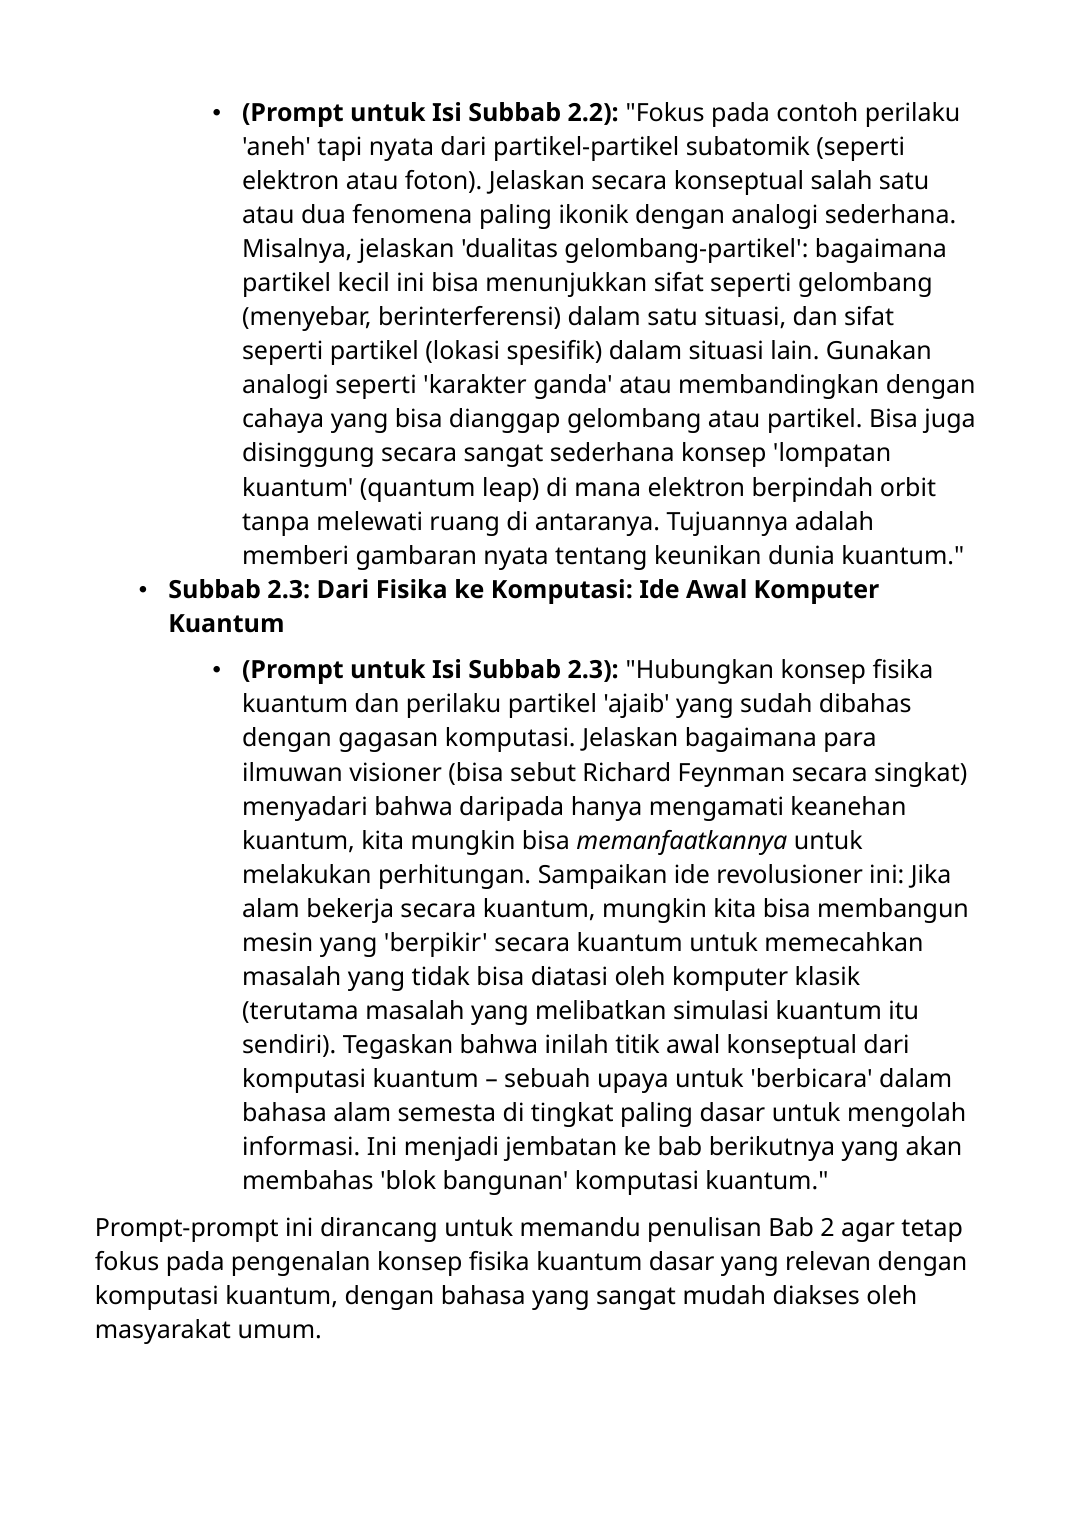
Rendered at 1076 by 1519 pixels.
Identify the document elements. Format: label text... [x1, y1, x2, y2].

list Subbab 2.3: Dari Fisika ke Komputasi: Ide Awal Komputer Kuantum [139, 571, 981, 639]
text Prompt-prompt ini dirancang untuk memandu penulisan Bab 2 agar tetap fokus pada pengenalan konsep fisika kuantum dasar yang relevan dengan komputasi kuantum, dengan bahasa yang sangat mudah diakses oleh masyarakat umum. [94, 1209, 981, 1346]
list (Prompt untuk Isi Subbab 2.2): "Fokus pada contoh perilaku 'aneh' tapi nyata dari partikel-partikel subatomik (seperti elektron atau foton). Jelaskan secara konseptual salah satu atau dua fenomena paling ikonik dengan analogi sederhana. Misalnya, jelaskan 'dualitas gelombang-partikel': bagaimana partikel kecil ini bisa menunjukkan sifat seperti gelombang (menyebar, berinterferensi) dalam satu situasi, dan sifat seperti partikel (lokasi spesifik) dalam situasi lain. Gunakan analogi seperti 'karakter ganda' atau membandingkan dengan cahaya yang bisa dianggap gelombang atau partikel. Bisa juga disinggung secara sangat sederhana konsep 'lompatan kuantum' (quantum leap) di mana elektron berpindah orbit tanpa melewati ruang di antaranya. Tujuannya adalah memberi gambaran nyata tentang keunikan dunia kuantum." [212, 94, 981, 571]
list (Prompt untuk Isi Subbab 2.3): "Hubungkan konsep fisika kuantum dan perilaku partikel 'ajaib' yang sudah dibahas dengan gagasan komputasi. Jelaskan bagaimana para ilmuwan visioner (bisa sebut Richard Feynman secara singkat) menyadari bahwa daripada hanya mengamati keanehan kuantum, kita mungkin bisa memanfaatkannya untuk melakukan perhitungan. Sampaikan ide revolusioner ini: Jika alam bekerja secara kuantum, mungkin kita bisa membangun mesin yang 'berpikir' secara kuantum untuk memecahkan masalah yang tidak bisa diatasi oleh komputer klasik (terutama masalah yang melibatkan simulasi kuantum itu sendiri). Tegaskan bahwa inilah titik awal konseptual dari komputasi kuantum – sebuah upaya untuk 'berbicara' dalam bahasa alam semesta di tingkat paling dasar untuk mengolah informasi. Ini menjadi jembatan ke bab berikutnya yang akan membahas 'blok bangunan' komputasi kuantum." [212, 652, 981, 1197]
